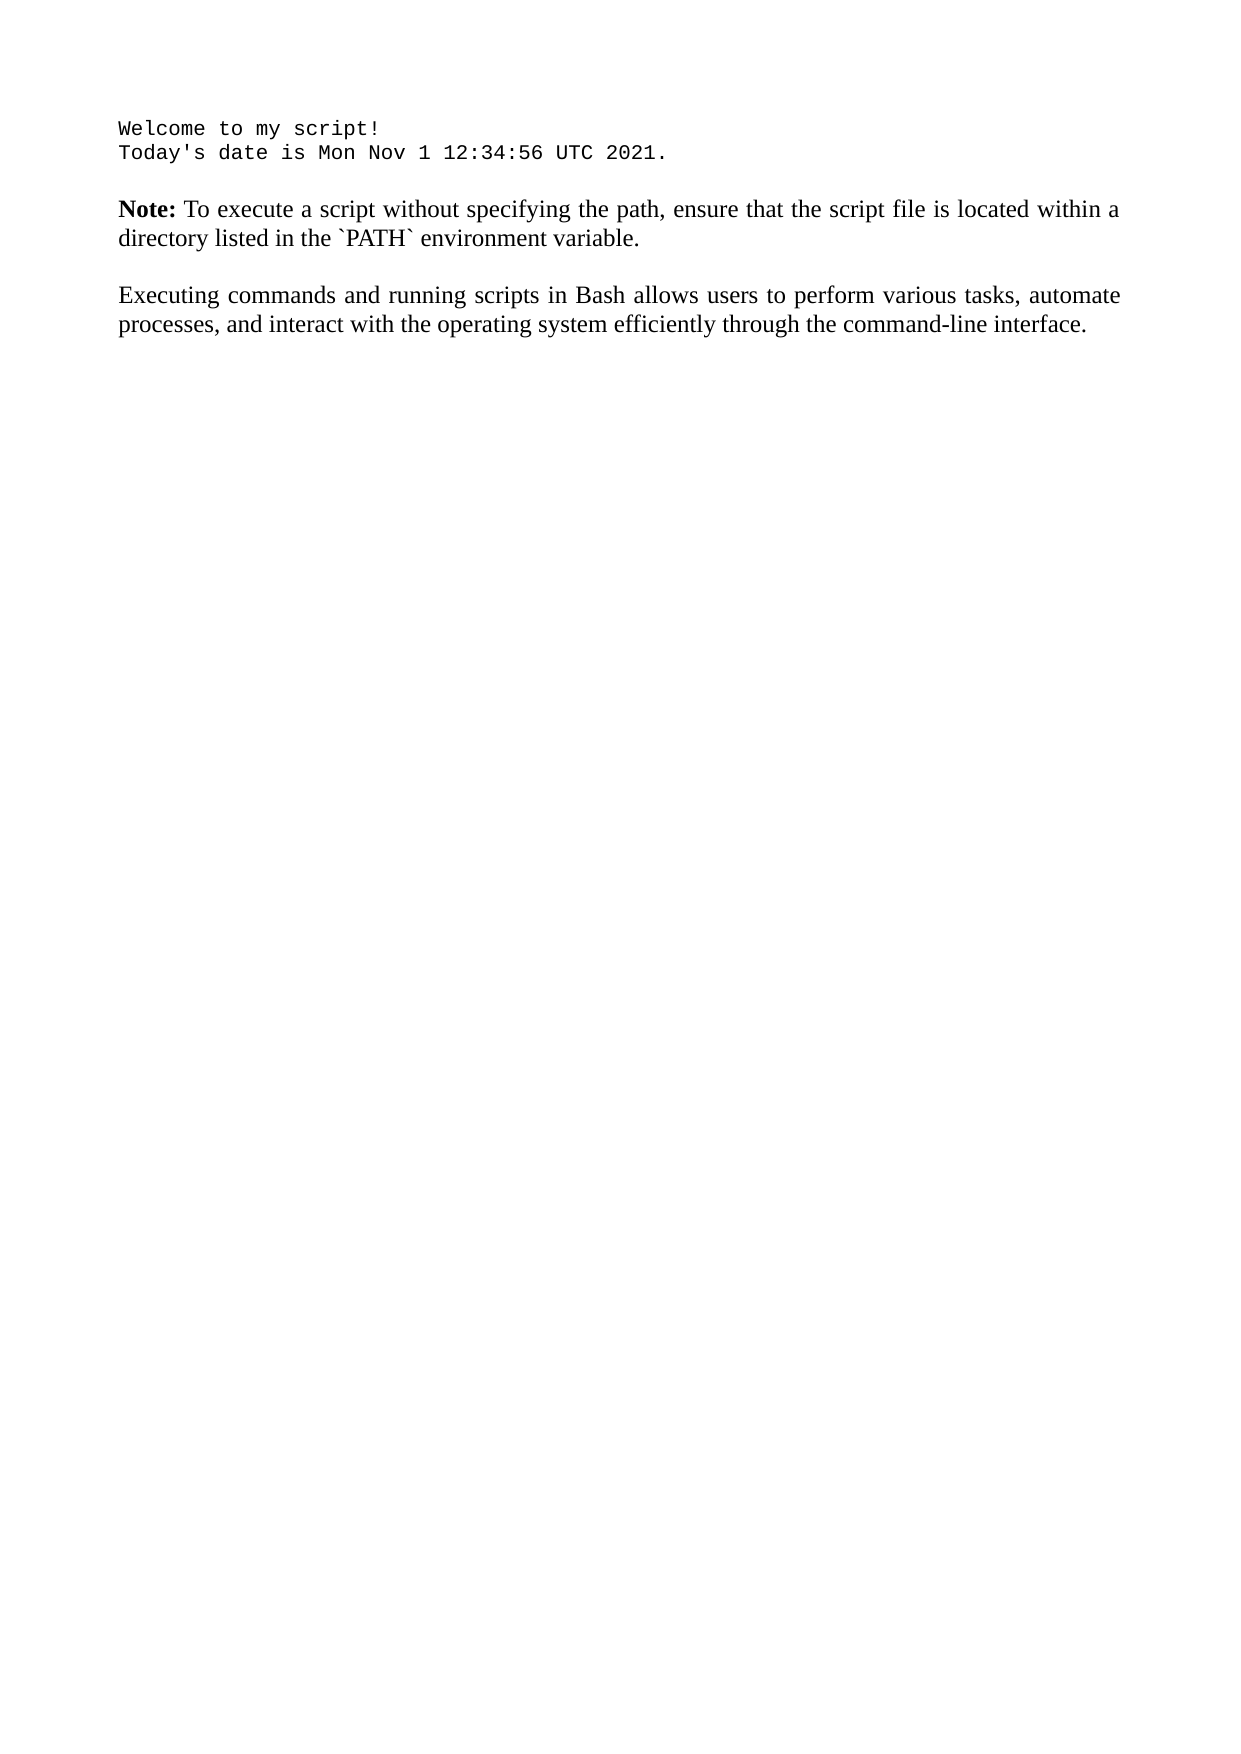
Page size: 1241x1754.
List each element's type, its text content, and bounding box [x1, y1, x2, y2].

text Today's date is Mon Nov 1 12:34:56 UTC 2021. [118, 142, 1122, 165]
text Welcome to my script! [118, 118, 1122, 142]
text Note: To execute a script without specifying the path, ensure that the script file is located within a directory listed in the `PATH` environment variable. [118, 194, 1122, 252]
text Executing commands and running scripts in Bash allows users to perform various tasks, automate processes, and interact with the operating system efficiently through the command-line interface. [118, 280, 1122, 338]
